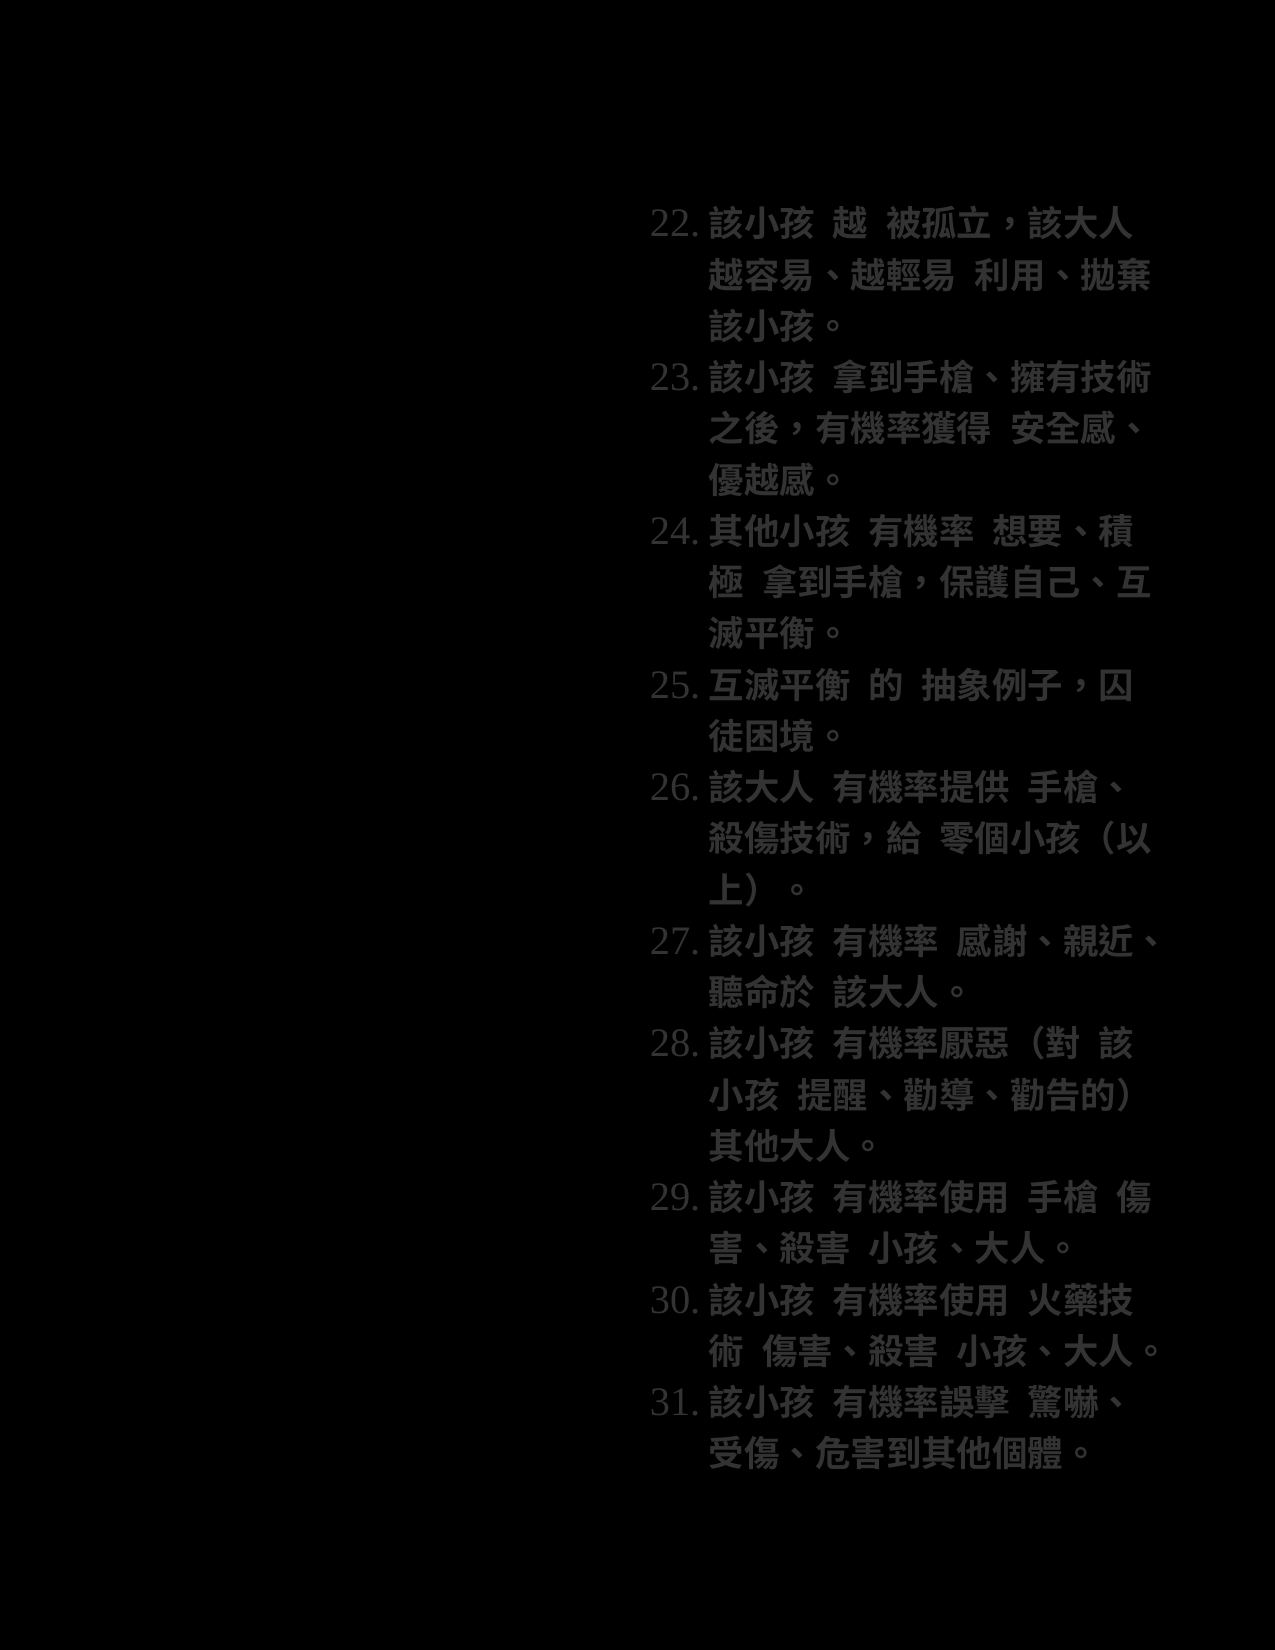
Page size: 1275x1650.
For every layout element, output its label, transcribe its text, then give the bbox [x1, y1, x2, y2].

list 該小孩 有機率厭惡（對 該小孩 提醒、勸導、勸告的）其他大人。 [649, 1016, 1157, 1169]
list 互滅平衡 的 抽象例子，囚徒困境。 [649, 657, 1157, 759]
list 該小孩 拿到手槍、擁有技術 之後，有機率獲得 安全感、優越感。 [649, 349, 1157, 503]
list 該小孩 有機率使用 火藥技術 傷害、殺害 小孩、大人。 [649, 1272, 1157, 1374]
list 該小孩 有機率使用 手槍 傷害、殺害 小孩、大人。 [649, 1169, 1157, 1272]
list 其他小孩 有機率 想要、積極 拿到手槍，保護自己、互滅平衡。 [649, 503, 1157, 657]
list 該大人 有機率提供 手槍、殺傷技術，給 零個小孩（以上）。 [649, 759, 1157, 913]
list 該小孩 有機率誤擊 驚嚇、受傷、危害到其他個體。 [649, 1374, 1157, 1477]
list 該小孩 有機率 感謝、親近、聽命於 該大人。 [649, 913, 1157, 1016]
list 該小孩 越 被孤立，該大人 越容易、越輕易 利用、拋棄 該小孩。 [649, 196, 1157, 349]
